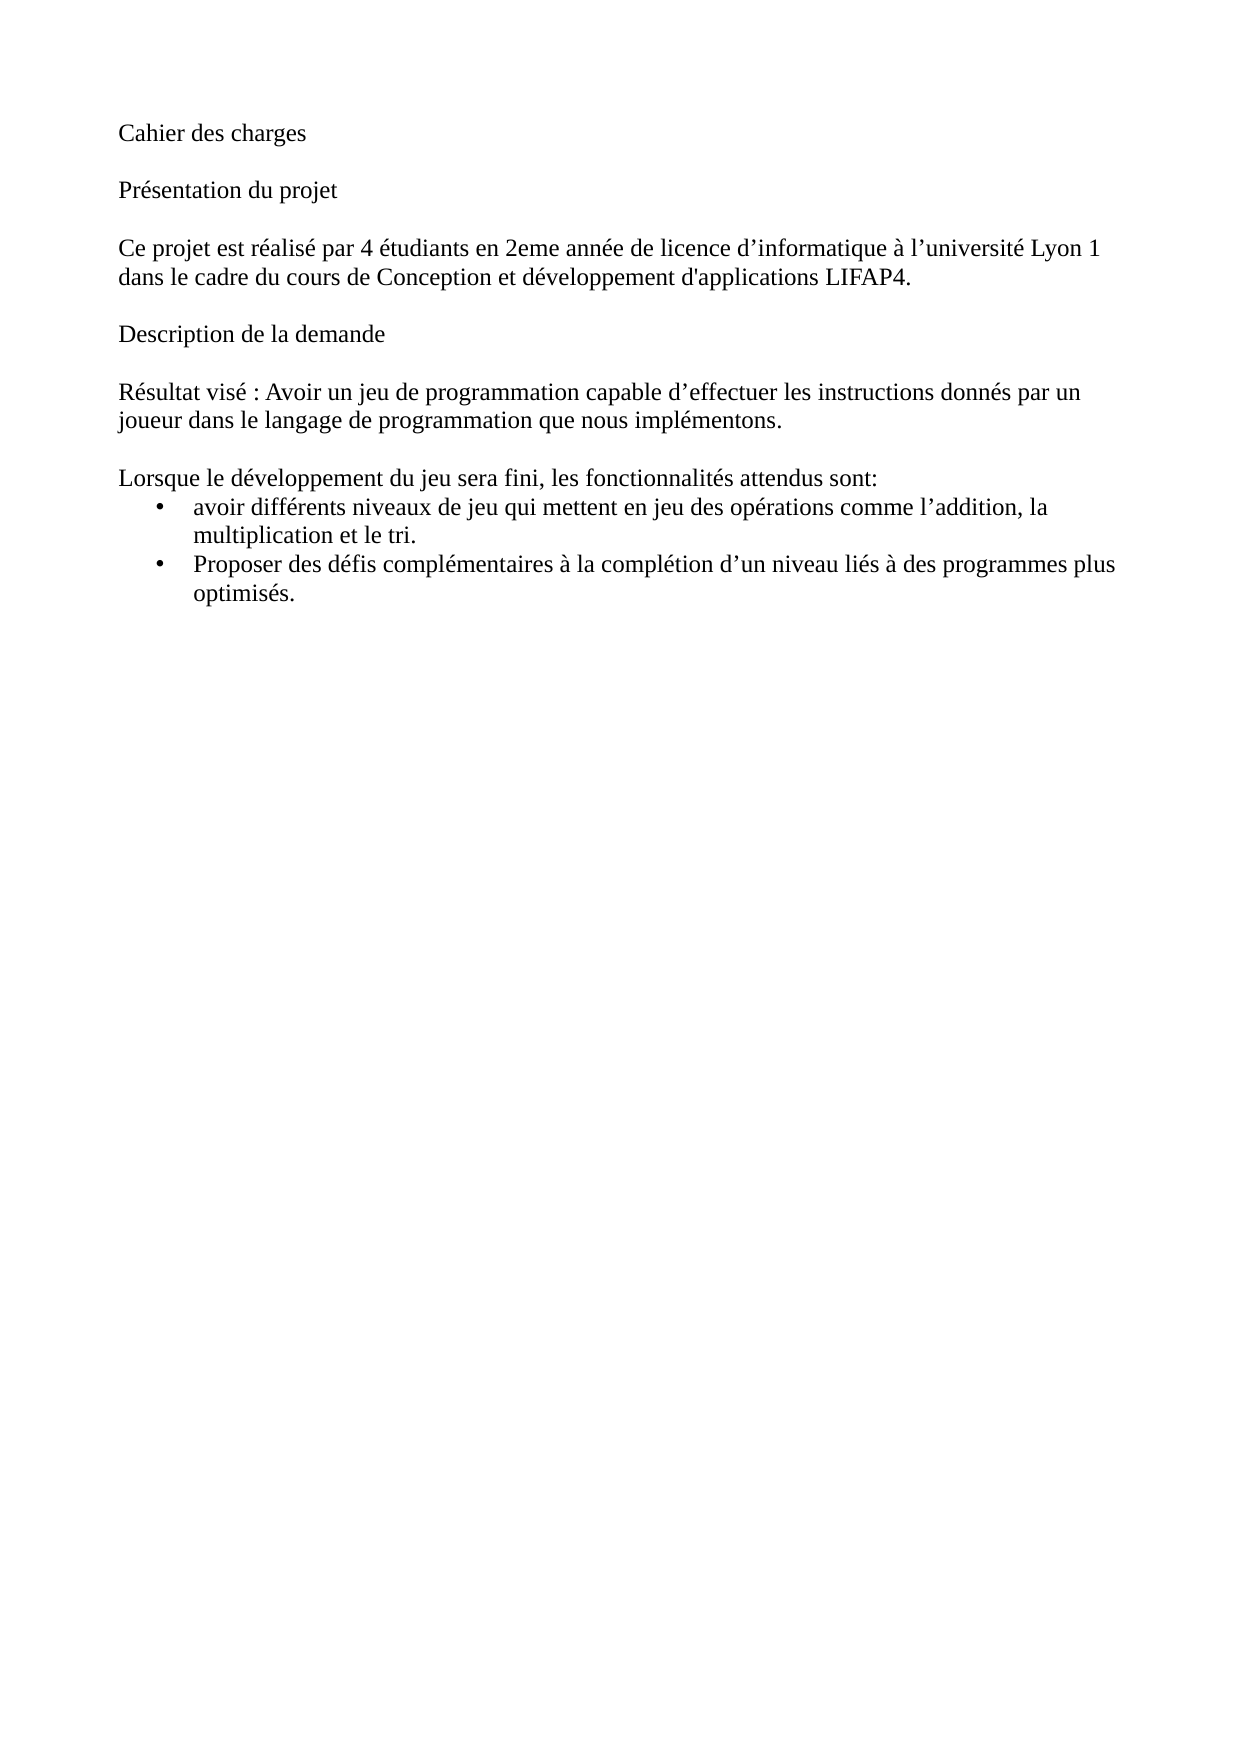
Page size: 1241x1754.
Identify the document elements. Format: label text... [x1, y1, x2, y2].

text Présentation du projet [118, 176, 1122, 204]
text Ce projet est réalisé par 4 étudiants en 2eme année de licence d’informatique à l’université Lyon 1 dans le cadre du cours de Conception et développement d'applications LIFAP4. [118, 233, 1122, 291]
text Cahier des charges [118, 118, 1122, 147]
text Description de la demande [118, 319, 1122, 348]
list avoir différents niveaux de jeu qui mettent en jeu des opérations comme l’addition, la multiplication et le tri. [156, 492, 1122, 549]
text Résultat visé : Avoir un jeu de programmation capable d’effectuer les instructions donnés par un joueur dans le langage de programmation que nous implémentons. [118, 377, 1122, 434]
list Proposer des défis complémentaires à la complétion d’un niveau liés à des programmes plus optimisés. [156, 549, 1122, 607]
text Lorsque le développement du jeu sera fini, les fonctionnalités attendus sont: [118, 463, 1122, 492]
